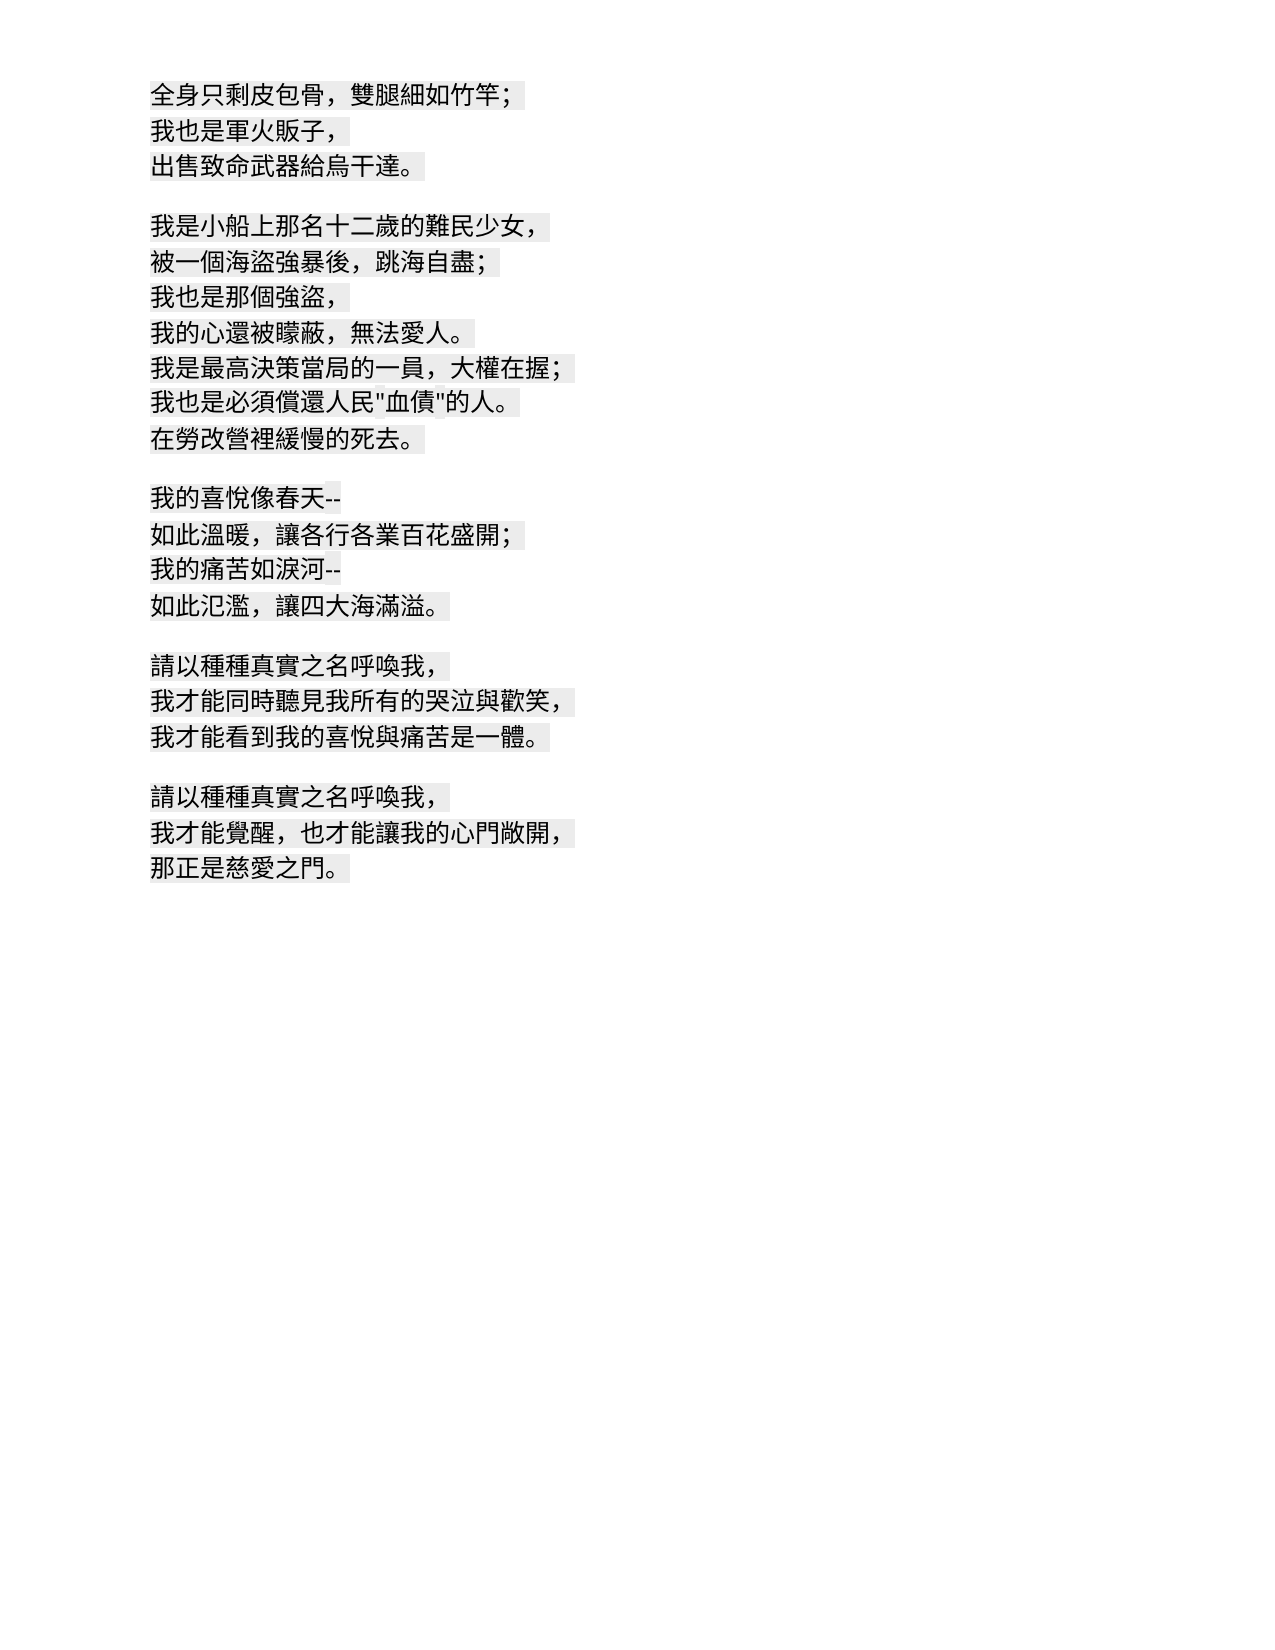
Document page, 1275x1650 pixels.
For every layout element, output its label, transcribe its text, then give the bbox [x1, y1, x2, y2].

text 我是小船上那名十二歲的難民少女， 被一個海盜強暴後，跳海自盡； 我也是那個強盜， 我的心還被矇蔽，無法愛人。 我是最高決策當局的一員，大權在握； 我也是必須償還人民"血債"的人。 在勞改營裡緩慢的死去。 [150, 206, 1125, 454]
text 請以種種真實之名呼喚我， 我才能同時聽見我所有的哭泣與歡笑， 我才能看到我的喜悅與痛苦是一體。 [150, 646, 1125, 752]
text 請以種種真實之名呼喚我， 我才能覺醒，也才能讓我的心門敞開， 那正是慈愛之門。 [150, 777, 1125, 883]
text 我的喜悅像春天-- 如此溫暖，讓各行各業百花盛開； 我的痛苦如淚河-- 如此氾濫，讓四大海滿溢。 [150, 479, 1125, 621]
text 全身只剩皮包骨，雙腿細如竹竿； 我也是軍火販子， 出售致命武器給烏干達。 [150, 75, 1125, 181]
